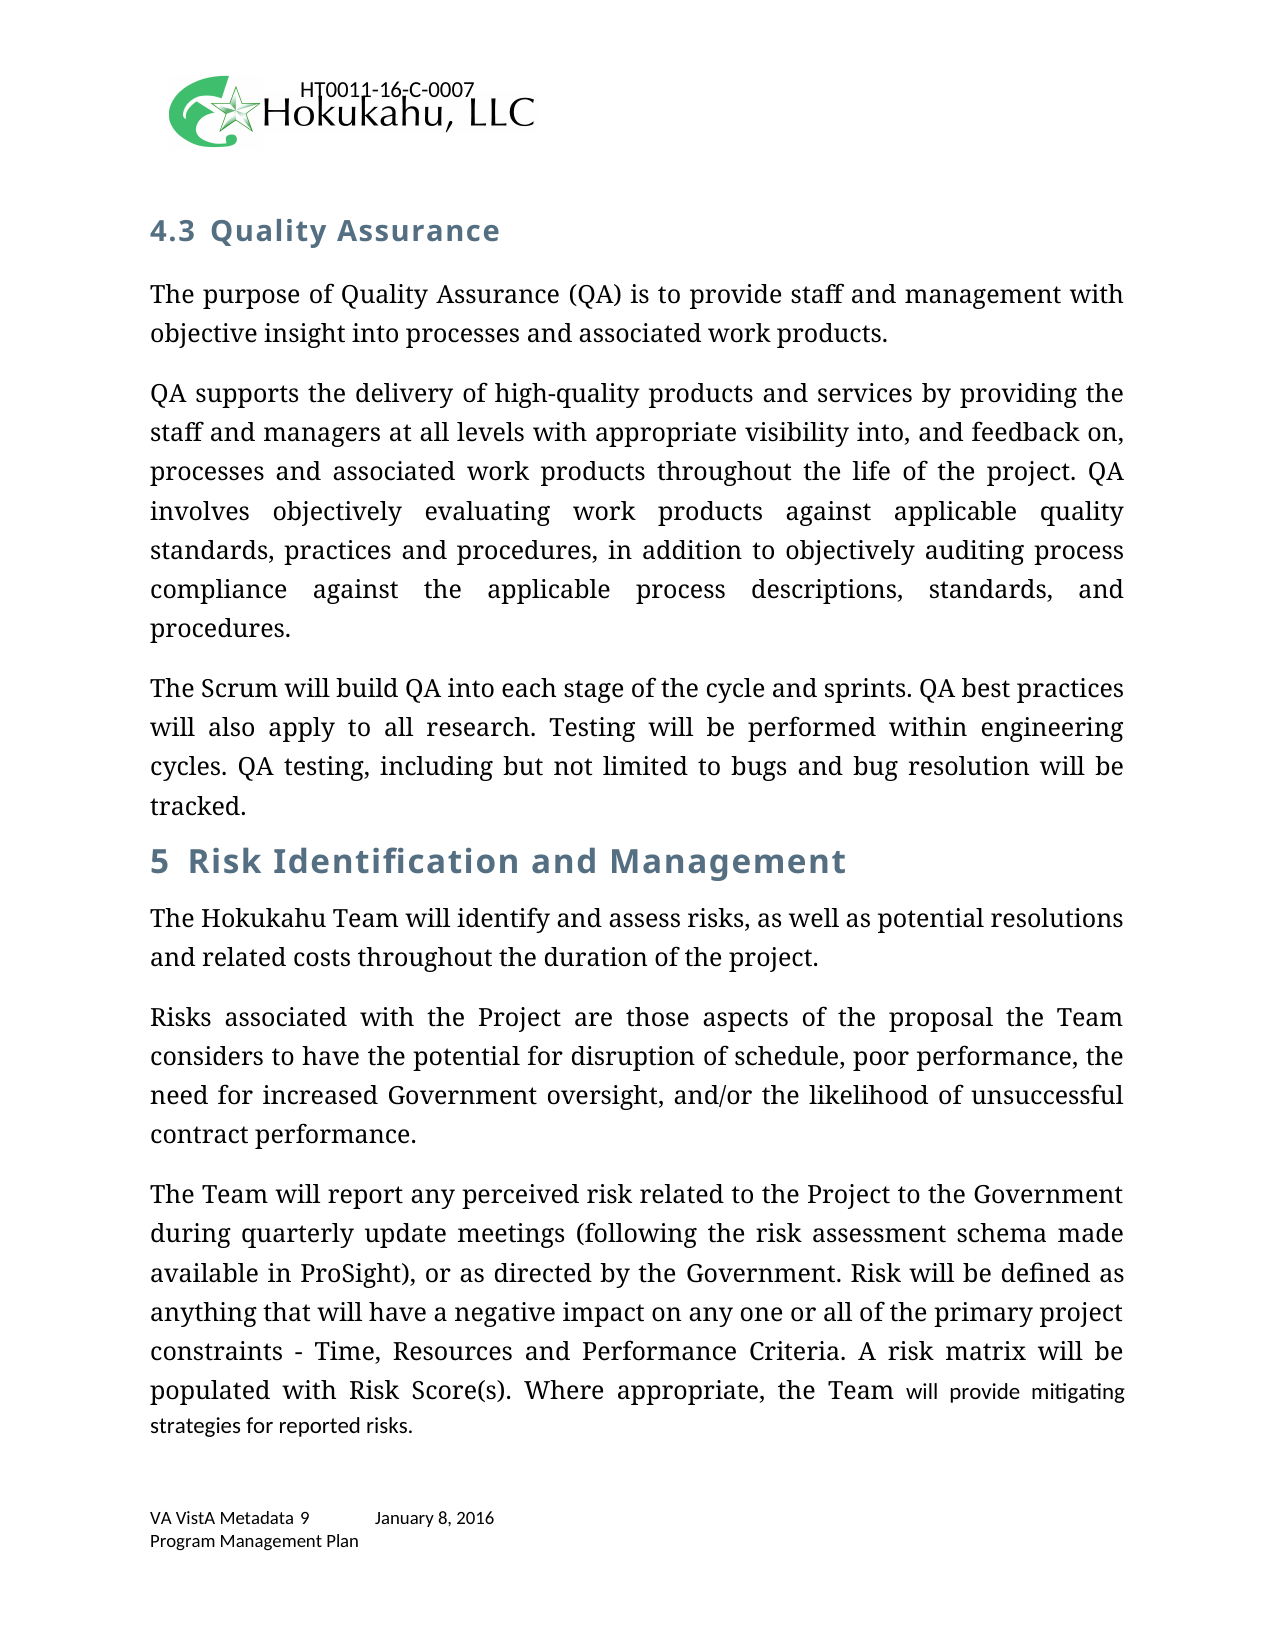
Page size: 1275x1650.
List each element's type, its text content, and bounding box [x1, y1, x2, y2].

text QA supports the delivery of high-quality products and services by providing the staff and managers at all levels with appropriate visibility into, and feedback on, processes and associated work products throughout the life of the project. QA involves objectively evaluating work products against applicable quality standards, practices and procedures, in addition to objectively auditing process compliance against the applicable process descriptions, standards, and procedures. [150, 376, 1125, 645]
text The Hokukahu Team will identify and assess risks, as well as potential resolutions and related costs throughout the duration of the project. [150, 900, 1125, 973]
text The Team will report any perceived risk related to the Project to the Government during quarterly update meetings (following the risk assessment schema made available in ProSight), or as directed by the Government. Risk will be defined as anything that will have a negative impact on any one or all of the primary project constraints - Time, Resources and Performance Criteria. A risk matrix will be populated with Risk Score(s). Where appropriate, the Team will provide mitigating strategies for reported risks. [150, 1177, 1125, 1439]
subtitle Risk Identification and Management [150, 848, 1125, 879]
list Risks associated with the Project are those aspects of the proposal the Team considers to have the potential for disruption of schedule, poor performance, the need for increased Government oversight, and/or the likelihood of unsuccessful contract performance. [150, 999, 1125, 1151]
subtitle Quality Assurance [150, 210, 1125, 250]
picture [168, 75, 538, 150]
text The Scrum will build QA into each stage of the cycle and sprints. QA best practices will also apply to all research. Testing will be performed within engineering cycles. QA testing, including but not limited to bugs and bug resolution will be tracked. [150, 671, 1125, 822]
text The purpose of Quality Assurance (QA) is to provide staff and management with objective insight into processes and associated work products. [150, 276, 1125, 350]
